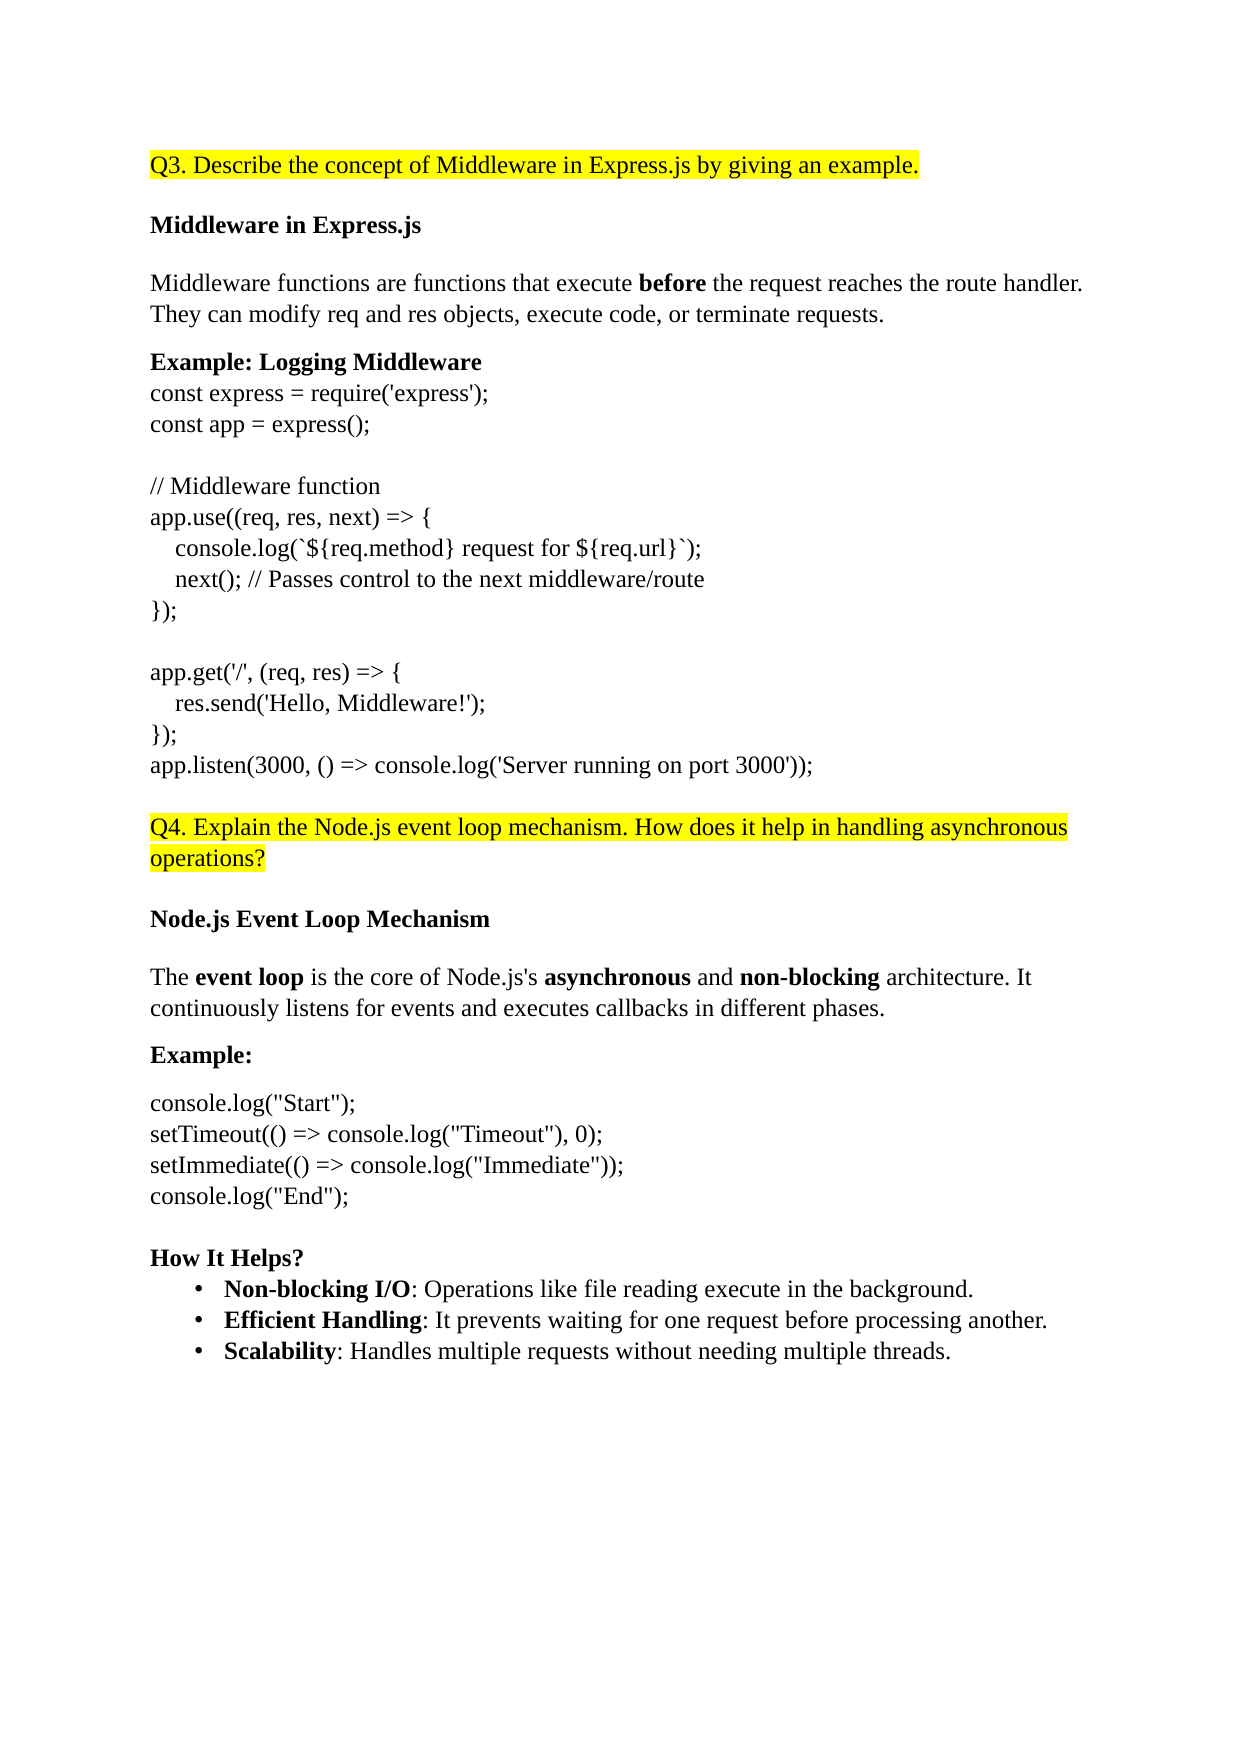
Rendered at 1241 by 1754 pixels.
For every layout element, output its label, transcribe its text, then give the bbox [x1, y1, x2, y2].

text Q4. Explain the Node.js event loop mechanism. How does it help in handling asynchronous operations? [150, 812, 1090, 872]
text next(); // Passes control to the next middleware/route [150, 564, 1090, 593]
subtitle Example: [150, 1040, 1090, 1069]
subtitle Middleware in Express.js [150, 210, 1090, 239]
list Non-blocking I/O: Operations like file reading execute in the background. [194, 1274, 1090, 1303]
text }); [150, 595, 1090, 624]
text app.use((req, res, next) => { [150, 502, 1090, 531]
text console.log("End"); [150, 1181, 1090, 1210]
text app.get('/', (req, res) => { [150, 657, 1090, 686]
text setTimeout(() => console.log("Timeout"), 0); [150, 1119, 1090, 1148]
text }); [150, 719, 1090, 748]
subtitle Example: Logging Middleware [150, 347, 1090, 376]
text const app = express(); [150, 409, 1090, 438]
text res.send('Hello, Middleware!'); [150, 688, 1090, 717]
list Scalability: Handles multiple requests without needing multiple threads. [194, 1336, 1090, 1365]
list Efficient Handling: It prevents waiting for one request before processing another. [194, 1305, 1090, 1334]
text console.log("Start"); [150, 1088, 1090, 1117]
text const express = require('express'); [150, 378, 1090, 407]
text app.listen(3000, () => console.log('Server running on port 3000')); [150, 750, 1090, 779]
subtitle Node.js Event Loop Mechanism [150, 904, 1090, 932]
text // Middleware function [150, 471, 1090, 500]
text setImmediate(() => console.log("Immediate")); [150, 1150, 1090, 1179]
text The event loop is the core of Node.js's asynchronous and non-blocking architecture. It continuously listens for events and executes callbacks in different phases. [150, 962, 1090, 1021]
text Middleware functions are functions that execute before the request reaches the route handler. They can modify req and res objects, execute code, or terminate requests. [150, 268, 1090, 328]
text Q3. Describe the concept of Middleware in Express.js by giving an example. [150, 150, 1090, 179]
text console.log(`${req.method} request for ${req.url}`); [150, 533, 1090, 562]
subtitle How It Helps? [150, 1243, 1090, 1272]
